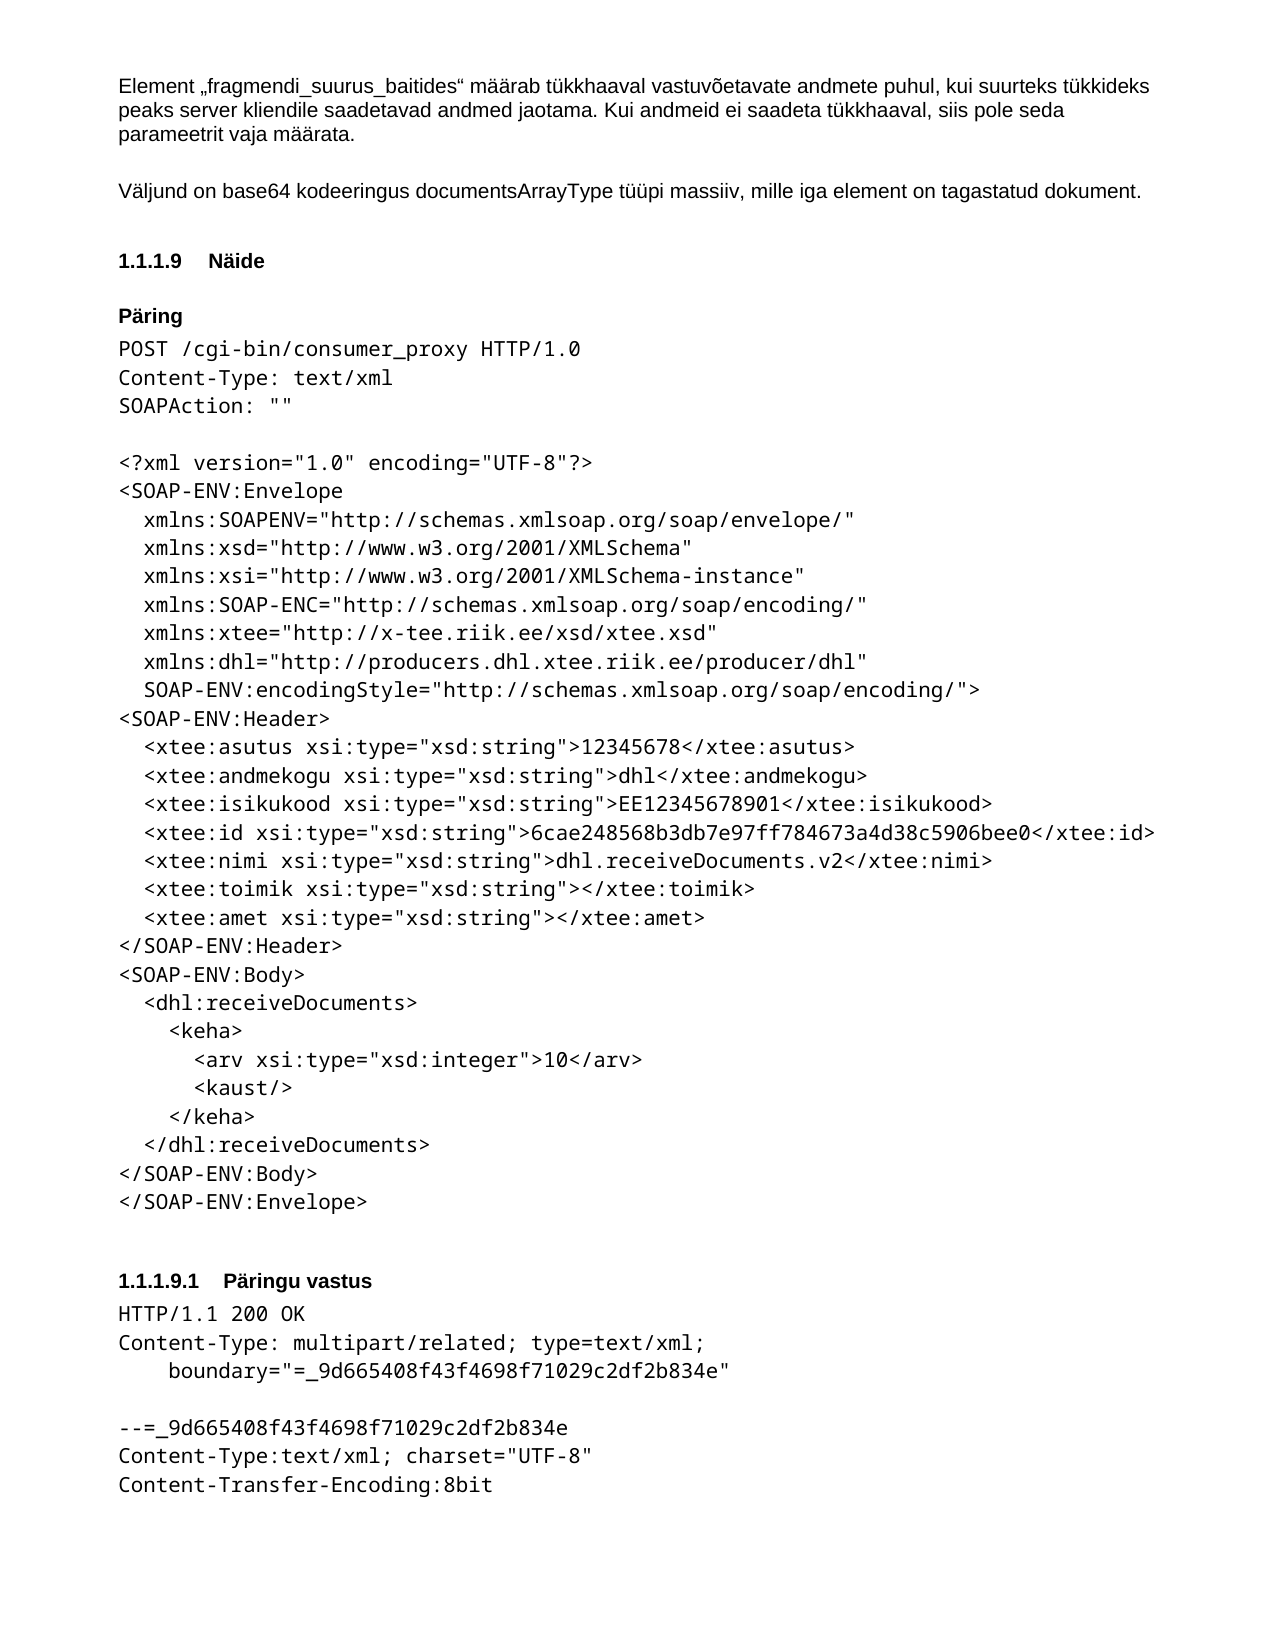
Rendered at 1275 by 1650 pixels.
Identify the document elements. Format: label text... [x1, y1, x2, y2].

text xmlns:SOAPENV="http://schemas.xmlsoap.org/soap/envelope/" [118, 505, 1157, 533]
text Content-Type: multipart/related; type=text/xml; [118, 1328, 1157, 1356]
text --=_9d665408f43f4698f71029c2df2b834e [118, 1413, 1157, 1442]
text <xtee:andmekogu xsi:type="xsd:string">dhl</xtee:andmekogu> [118, 761, 1157, 789]
text Content-Type:text/xml; charset="UTF-8" [118, 1442, 1157, 1470]
text <xtee:asutus xsi:type="xsd:string">12345678</xtee:asutus> [118, 732, 1157, 761]
text <SOAP-ENV:Envelope [118, 476, 1157, 505]
text xmlns:SOAP-ENC="http://schemas.xmlsoap.org/soap/encoding/" [118, 590, 1157, 618]
text <SOAP-ENV:Header> [118, 704, 1157, 732]
text SOAP-ENV:encodingStyle="http://schemas.xmlsoap.org/soap/encoding/"> [118, 675, 1157, 704]
text Content-Type: text/xml [118, 363, 1157, 391]
text Element „fragmendi_suurus_baitides“ määrab tükkhaaval vastuvõetavate andmete puhul, kui suurteks tükkideks peaks server kliendile saadetavad andmed jaotama. Kui andmeid ei saadeta tükkhaaval, siis pole seda parameetrit vaja määrata. [118, 74, 1157, 146]
text xmlns:xsd="http://www.w3.org/2001/XMLSchema" [118, 533, 1157, 562]
subtitle Näide [118, 249, 1157, 273]
text <?xml version="1.0" encoding="UTF-8"?> [118, 448, 1157, 476]
text <SOAP-ENV:Body> [118, 960, 1157, 988]
text <xtee:amet xsi:type="xsd:string"></xtee:amet> [118, 903, 1157, 931]
text Väljund on base64 kodeeringus documentsArrayType tüüpi massiiv, mille iga element on tagastatud dokument. [118, 179, 1157, 203]
text <arv xsi:type="xsd:integer">10</arv> [118, 1045, 1157, 1073]
text <kaust/> [118, 1073, 1157, 1102]
text </keha> [118, 1102, 1157, 1130]
text xmlns:dhl="http://producers.dhl.xtee.riik.ee/producer/dhl" [118, 647, 1157, 675]
text xmlns:xtee="http://x-tee.riik.ee/xsd/xtee.xsd" [118, 618, 1157, 647]
text <dhl:receiveDocuments> [118, 988, 1157, 1017]
text Content-Transfer-Encoding:8bit [118, 1470, 1157, 1498]
text <xtee:id xsi:type="xsd:string">6cae248568b3db7e97ff784673a4d38c5906bee0</xtee:id> [118, 818, 1157, 846]
text HTTP/1.1 200 OK [118, 1299, 1157, 1328]
text <xtee:toimik xsi:type="xsd:string"></xtee:toimik> [118, 874, 1157, 903]
text xmlns:xsi="http://www.w3.org/2001/XMLSchema-instance" [118, 562, 1157, 590]
text </dhl:receiveDocuments> [118, 1130, 1157, 1159]
text </SOAP-ENV:Envelope> [118, 1187, 1157, 1216]
subtitle Päringu vastus [118, 1269, 1157, 1293]
text </SOAP-ENV:Header> [118, 931, 1157, 960]
subtitle Päring [118, 304, 1157, 328]
text </SOAP-ENV:Body> [118, 1159, 1157, 1187]
text <xtee:nimi xsi:type="xsd:string">dhl.receiveDocuments.v2</xtee:nimi> [118, 846, 1157, 874]
text <keha> [118, 1017, 1157, 1045]
text SOAPAction: "" [118, 391, 1157, 419]
text boundary="=_9d665408f43f4698f71029c2df2b834e" [118, 1356, 1157, 1385]
text <xtee:isikukood xsi:type="xsd:string">EE12345678901</xtee:isikukood> [118, 789, 1157, 818]
text POST /cgi-bin/consumer_proxy HTTP/1.0 [118, 334, 1157, 363]
